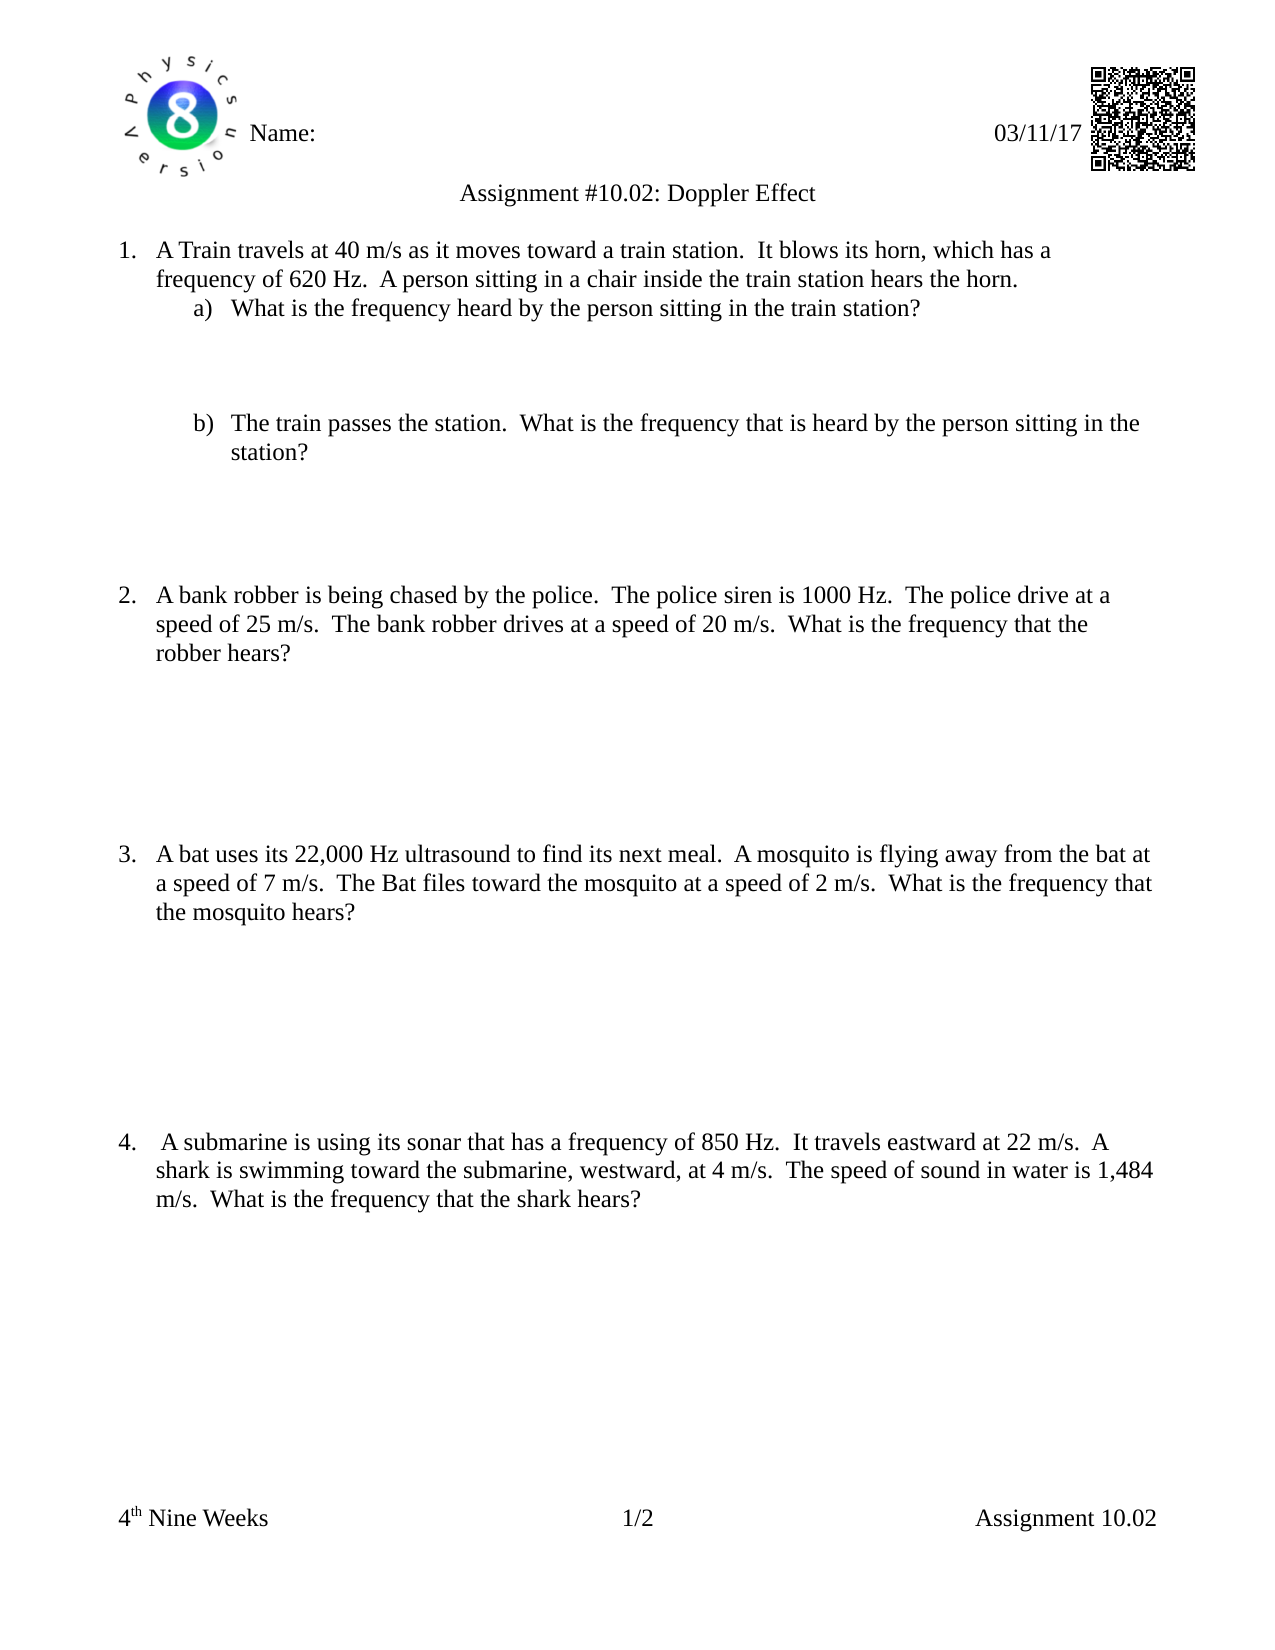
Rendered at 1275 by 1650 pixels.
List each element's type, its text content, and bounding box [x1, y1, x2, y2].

picture [124, 56, 237, 177]
text Assignment #10.02: Doppler Effect [118, 176, 1157, 207]
list A bank robber is being chased by the police. The police siren is 1000 Hz. The police drive at a speed of 25 m/s. The bank robber drives at a speed of 20 m/s. What is the frequency that the robber hears? [118, 581, 1157, 667]
list The train passes the station. What is the frequency that is heard by the person sitting in the station? [193, 408, 1157, 466]
picture [1082, 58, 1203, 179]
list A Train travels at 40 m/s as it moves toward a train station. It blows its horn, which has a frequency of 620 Hz. A person sitting in a chair inside the train station hears the horn. [118, 236, 1157, 293]
list What is the frequency heard by the person sitting in the train station? [193, 293, 1157, 322]
list A submarine is using its sonar that has a frequency of 850 Hz. It travels eastward at 22 m/s. A shark is swimming toward the submarine, westward, at 4 m/s. The speed of sound in water is 1,484 m/s. What is the frequency that the shark hears? [118, 1127, 1157, 1213]
list A bat uses its 22,000 Hz ultrasound to find its next meal. A mosquito is flying away from the bat at a speed of 7 m/s. The Bat files toward the mosquito at a speed of 2 m/s. What is the frequency that the mosquito hears? [118, 839, 1157, 926]
